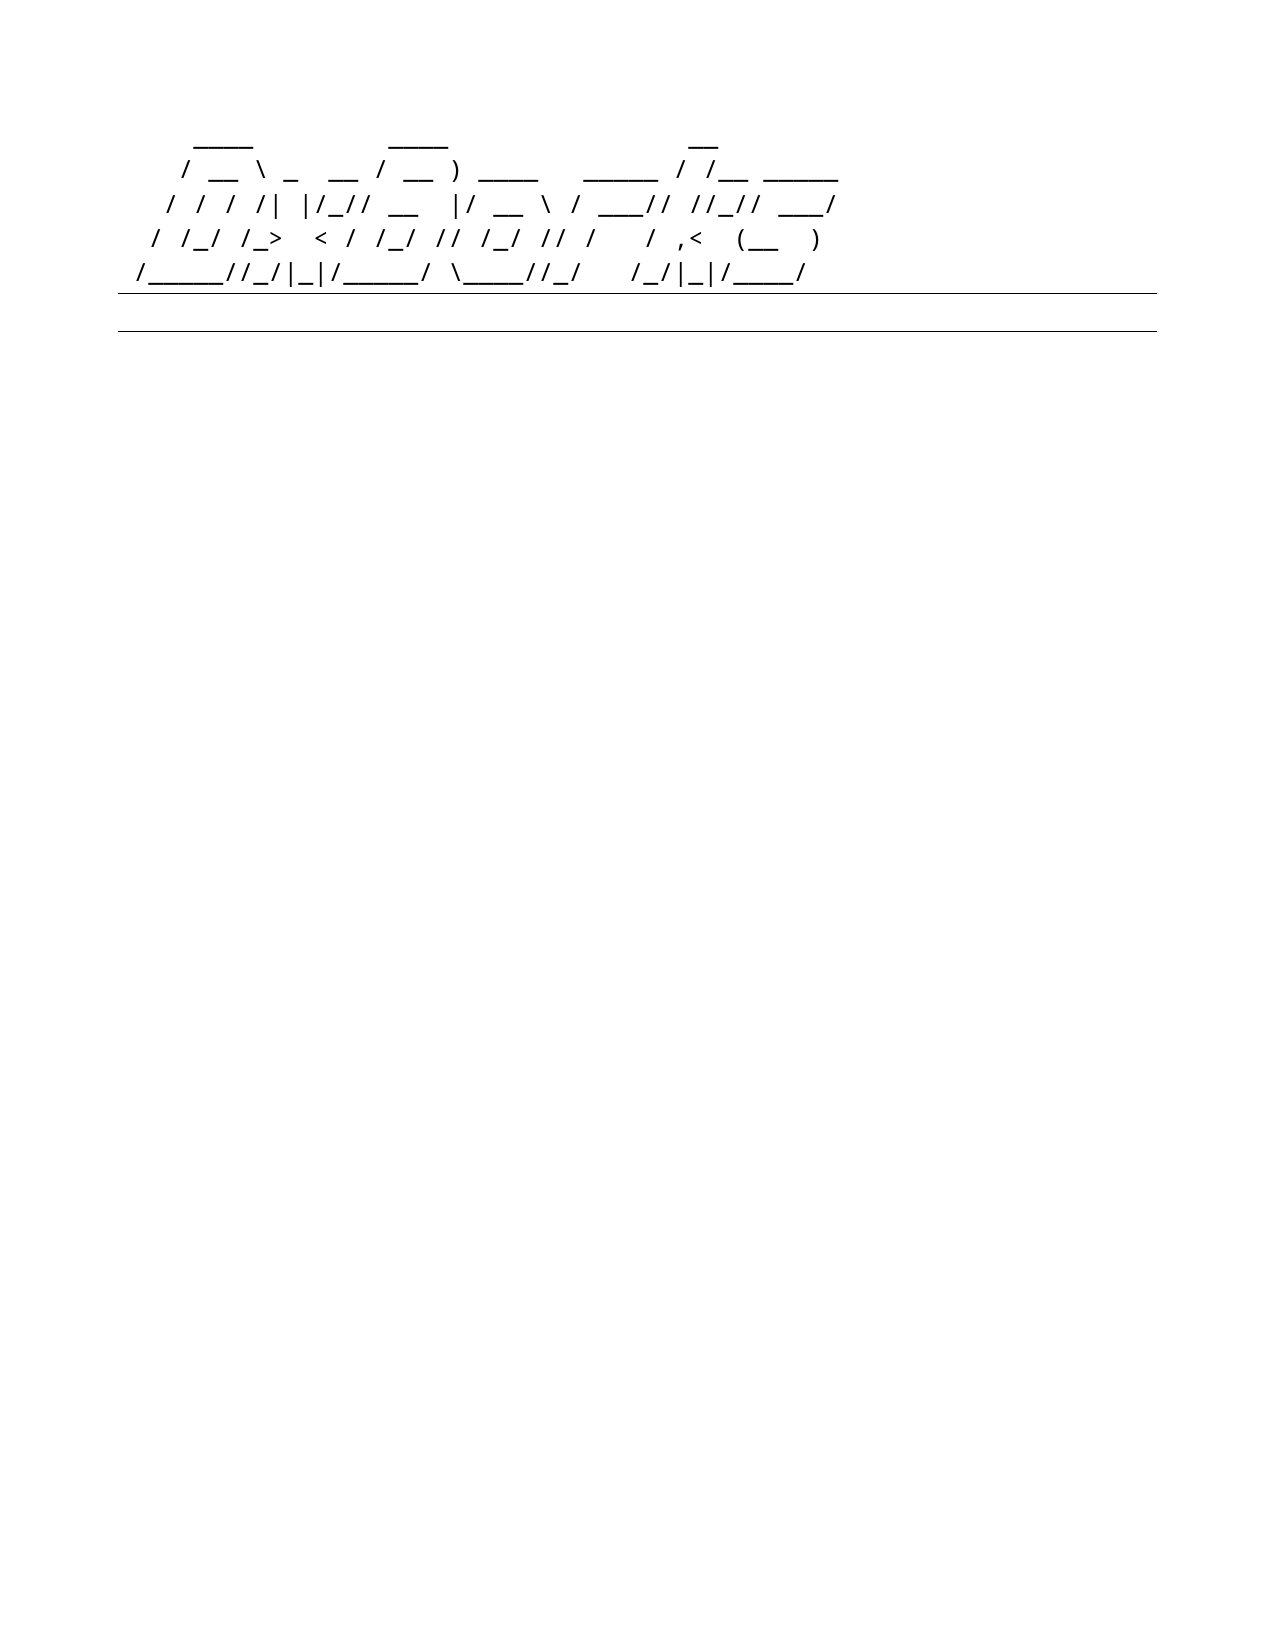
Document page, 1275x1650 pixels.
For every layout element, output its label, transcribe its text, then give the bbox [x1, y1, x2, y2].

text /_____//_/|_|/_____/ \____//_/ /_/|_|/____/ [118, 254, 1157, 293]
text ____ ____ __ [118, 118, 1157, 152]
text / __ \ _ __ / __ ) ____ _____ / /__ _____ [118, 152, 1157, 186]
text / / / /| |/_// __ |/ __ \ / ___// //_// ___/ [118, 186, 1157, 220]
text / /_/ /_> < / /_/ // /_/ // / / ,< (__ ) [118, 220, 1157, 254]
